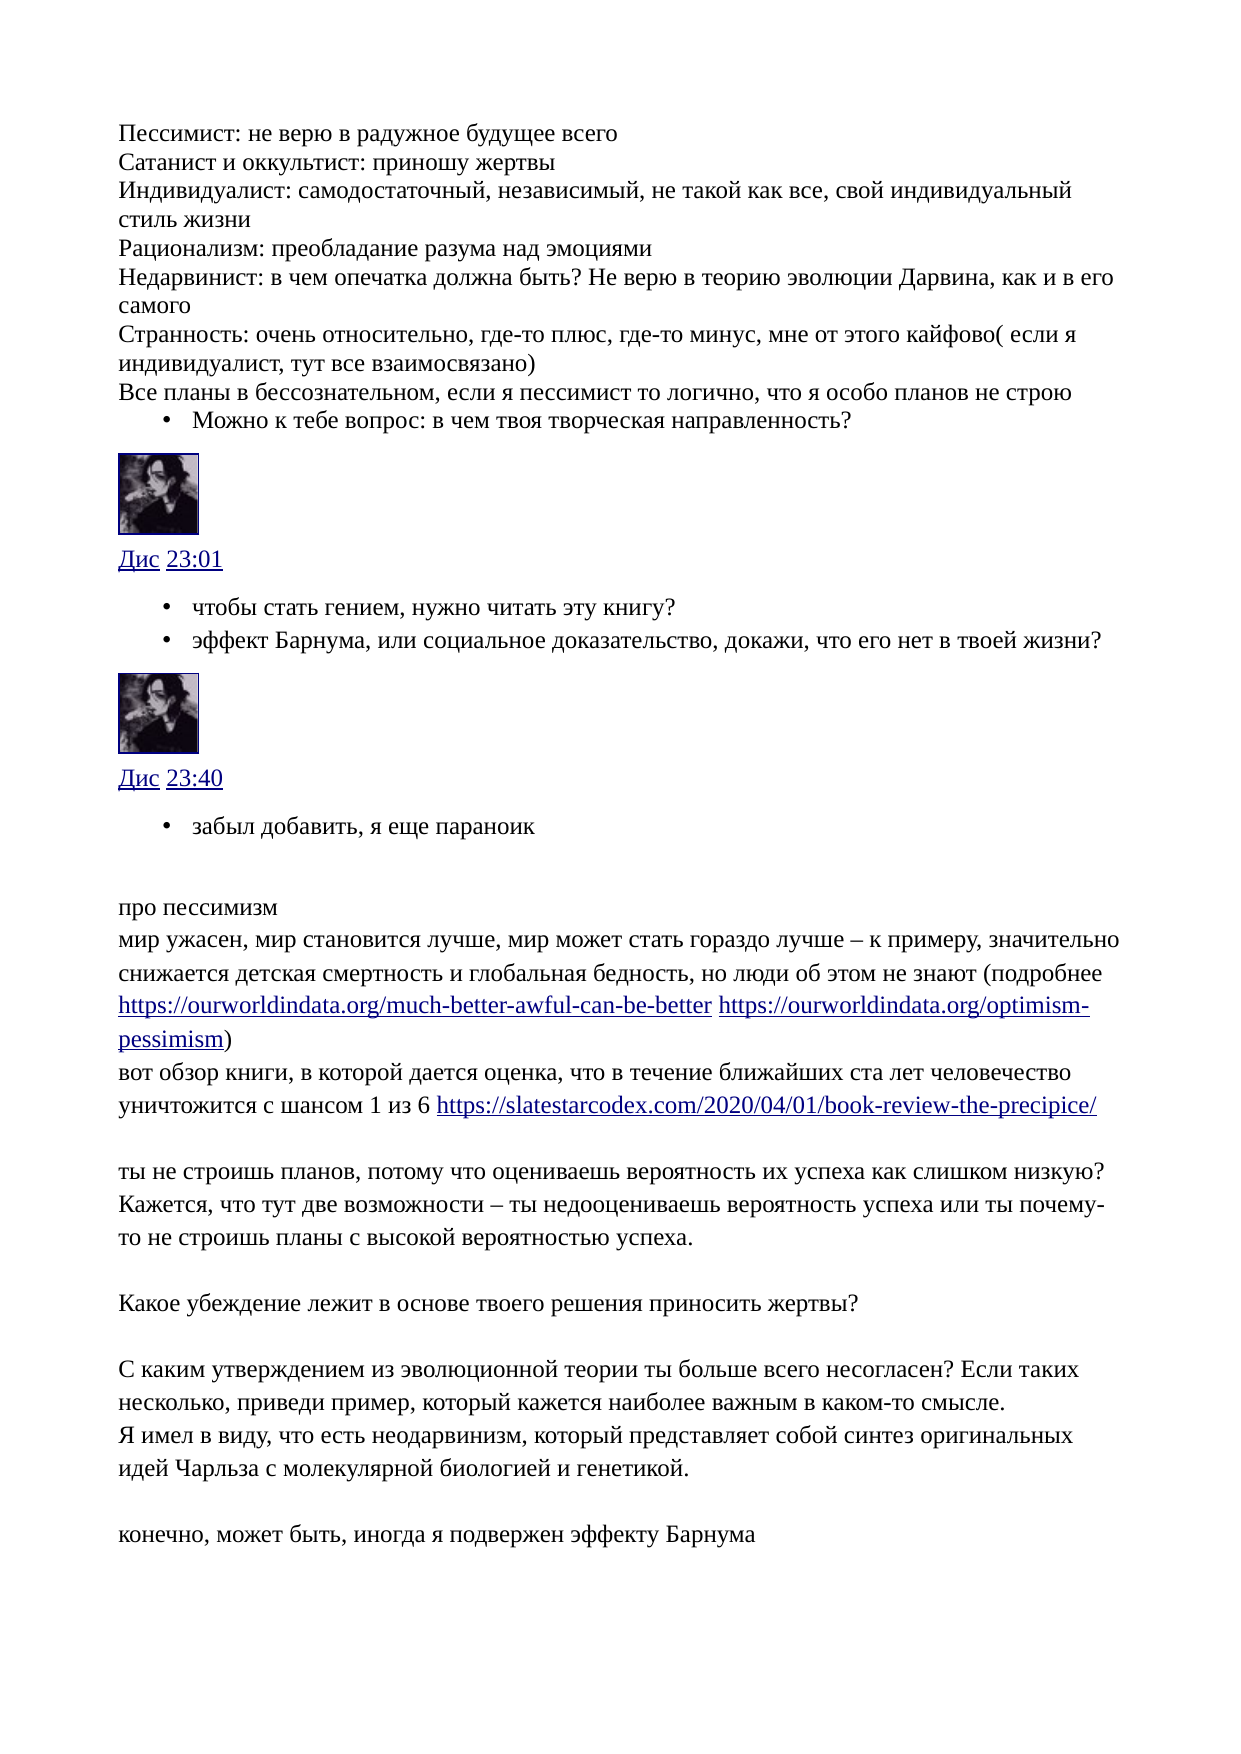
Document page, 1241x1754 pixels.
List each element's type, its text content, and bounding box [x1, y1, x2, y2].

text Какое убеждение лежит в основе твоего решения приносить жертвы? [118, 1288, 1122, 1317]
text вот обзор книги, в которой дается оценка, что в течение ближайших ста лет человечество уничтожится с шансом 1 из 6 https://slatestarcodex.com/2020/04/01/book-review-the-precipice/ [118, 1057, 1122, 1118]
text ты не строишь планов, потому что оцениваешь вероятность их успеха как слишком низкую? Кажется, что тут две возможности – ты недооцениваешь вероятность успеха или ты почему-то не строишь планы с высокой вероятностью успеха. [118, 1156, 1122, 1251]
text Я имел в виду, что есть неодарвинизм, который представляет собой синтез оригинальных идей Чарльза с молекулярной биологией и генетикой. [118, 1420, 1122, 1482]
list забыл добавить, я еще параноик [162, 811, 1122, 840]
text Дис 23:40 [118, 763, 1122, 792]
text Дис 23:01 [118, 544, 1122, 573]
text Пессимист: не верю в радужное будущее всего Сатанист и оккультист: приношу жертвы Индивидуалист: самодостаточный, независимый, не такой как все, свой индивидуальный стиль жизни Рационализм: преобладание разума над эмоциями Недарвинист: в чем опечатка должна быть? Не верю в теорию эволюции Дарвина, как и в его самого Странность: очень относительно, где-то плюс, где-то минус, мне от этого кайфово( если я индивидуалист, тут все взаимосвязано) Все планы в бессознательном, если я пессимист то логично, что я особо планов не строю [118, 118, 1122, 406]
text конечно, может быть, иногда я подвержен эффекту Барнума [118, 1519, 1122, 1548]
text С каким утверждением из эволюционной теории ты больше всего несогласен? Если таких несколько, приведи пример, который кажется наиболее важным в каком-то смысле. [118, 1354, 1122, 1416]
picture [120, 674, 198, 752]
text мир ужасен, мир становится лучше, мир может стать гораздо лучше – к примеру, значительно снижается детская смертность и глобальная бедность, но люди об этом не знают (подробнее https://ourworldindata.org/much-better-awful-can-be-better https://ourworldindata.org/optimism-pessimism) [118, 924, 1122, 1052]
list чтобы стать гением, нужно читать эту книгу? [162, 592, 1122, 621]
list эффект Барнума, или социальное доказательство, докажи, что его нет в твоей жизни? [162, 625, 1122, 653]
text про пессимизм [118, 892, 1122, 920]
picture [120, 455, 198, 533]
list Можно к тебе вопрос: в чем твоя творческая направленность? [162, 406, 1122, 434]
